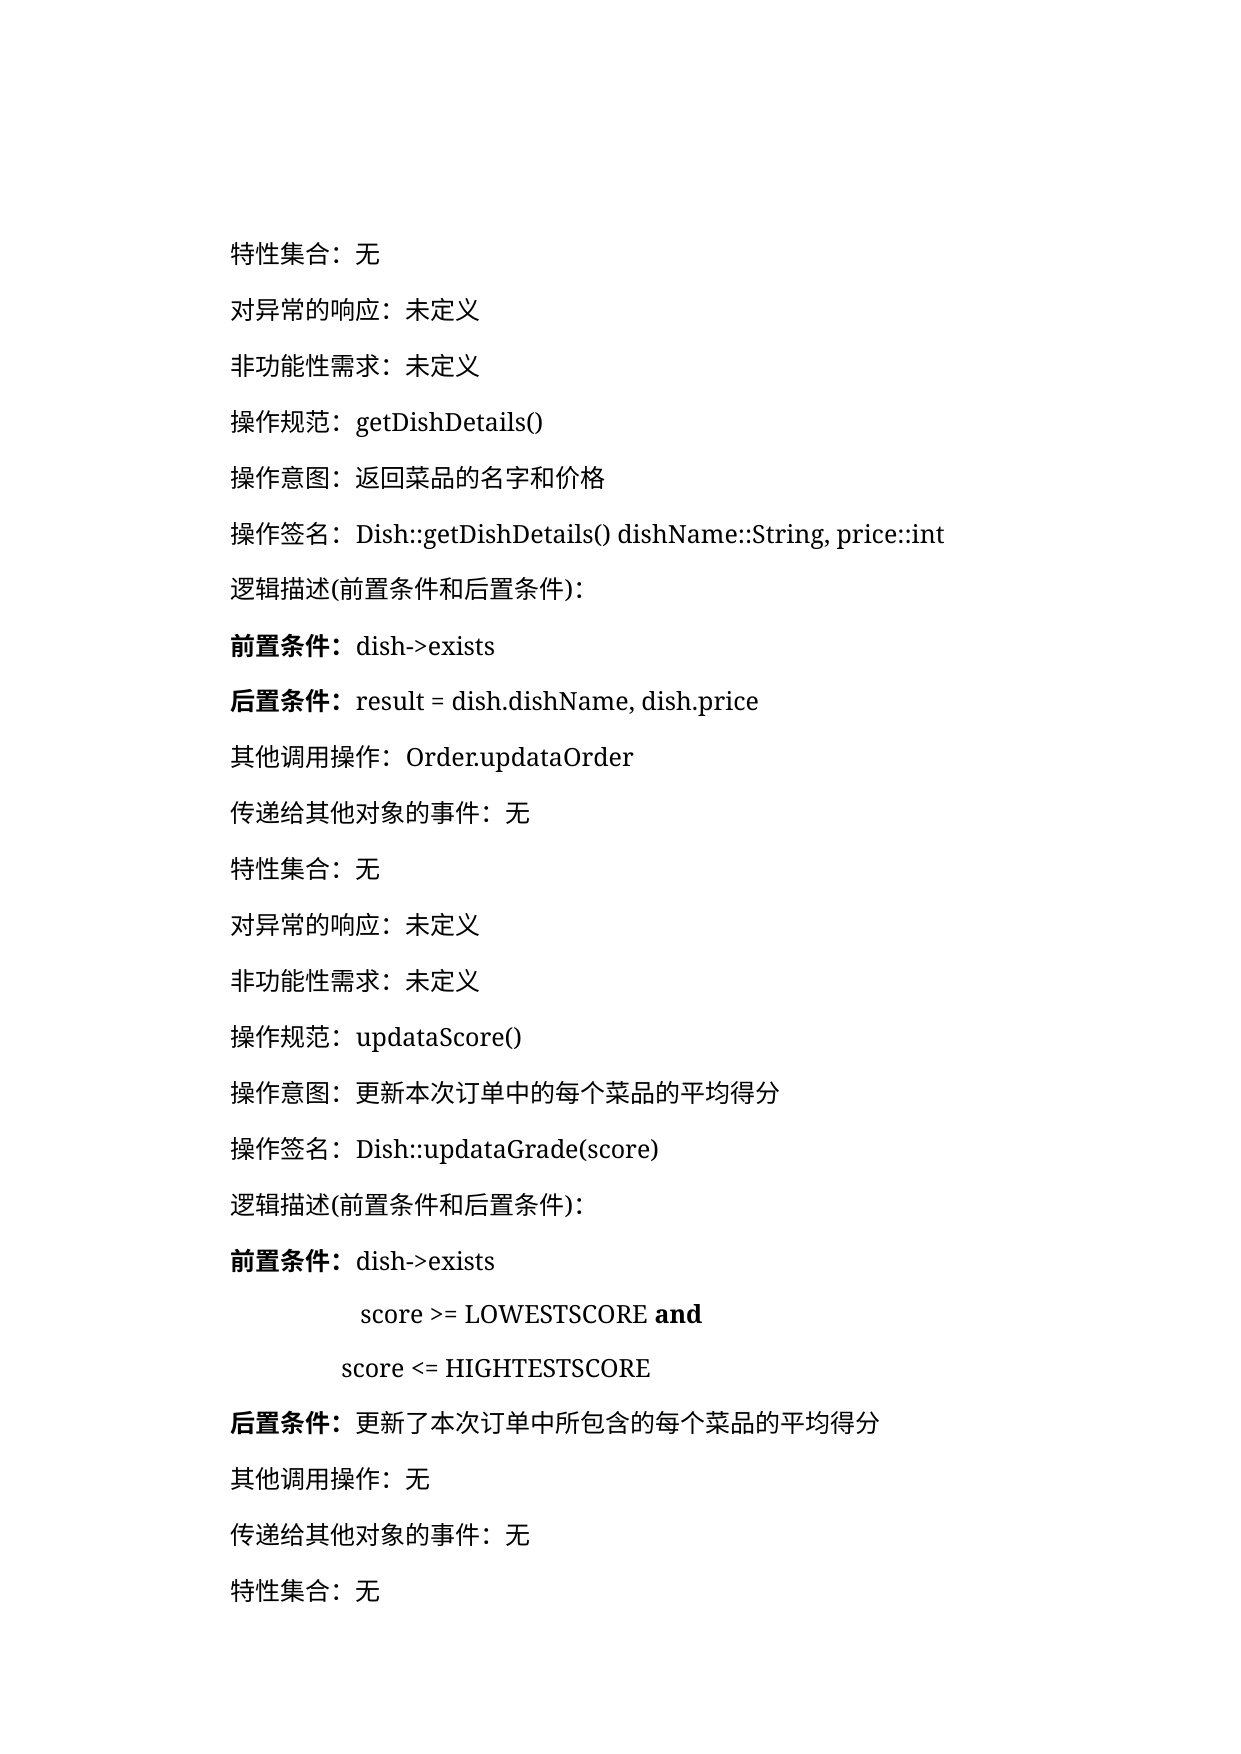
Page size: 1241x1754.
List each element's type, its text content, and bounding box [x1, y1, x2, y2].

text 逻辑描述(前置条件和后置条件)： [231, 1185, 1122, 1222]
text 其他调用操作：Order.updataOrder [231, 738, 1122, 774]
text 前置条件：dish->exists [231, 1241, 1122, 1277]
text 特性集合：无 [231, 234, 1122, 271]
text 非功能性需求：未定义 [231, 962, 1122, 998]
text 对异常的响应：未定义 [231, 290, 1122, 327]
text 传递给其他对象的事件：无 [231, 794, 1122, 830]
text 非功能性需求：未定义 [231, 346, 1122, 382]
text 特性集合：无 [231, 1572, 1122, 1608]
text 操作签名：Dish::updataGrade(score) [231, 1129, 1122, 1166]
text 后置条件：result = dish.dishName, dish.price [231, 682, 1122, 718]
text 逻辑描述(前置条件和后置条件)： [231, 570, 1122, 606]
text 操作规范：getDishDetails() [231, 402, 1122, 438]
text 操作规范：updataScore() [231, 1017, 1122, 1054]
text 其他调用操作：无 [231, 1460, 1122, 1496]
text score <= HIGHTESTSCORE [231, 1351, 1122, 1384]
text 传递给其他对象的事件：无 [231, 1516, 1122, 1552]
text score >= LOWESTSCORE and [231, 1297, 1122, 1331]
text 对异常的响应：未定义 [231, 906, 1122, 942]
text 前置条件：dish->exists [231, 626, 1122, 662]
text 操作签名：Dish::getDishDetails() dishName::String, price::int [231, 514, 1122, 550]
text 操作意图：更新本次订单中的每个菜品的平均得分 [231, 1073, 1122, 1110]
text 特性集合：无 [231, 850, 1122, 886]
text 后置条件：更新了本次订单中所包含的每个菜品的平均得分 [231, 1404, 1122, 1440]
text 操作意图：返回菜品的名字和价格 [231, 458, 1122, 494]
